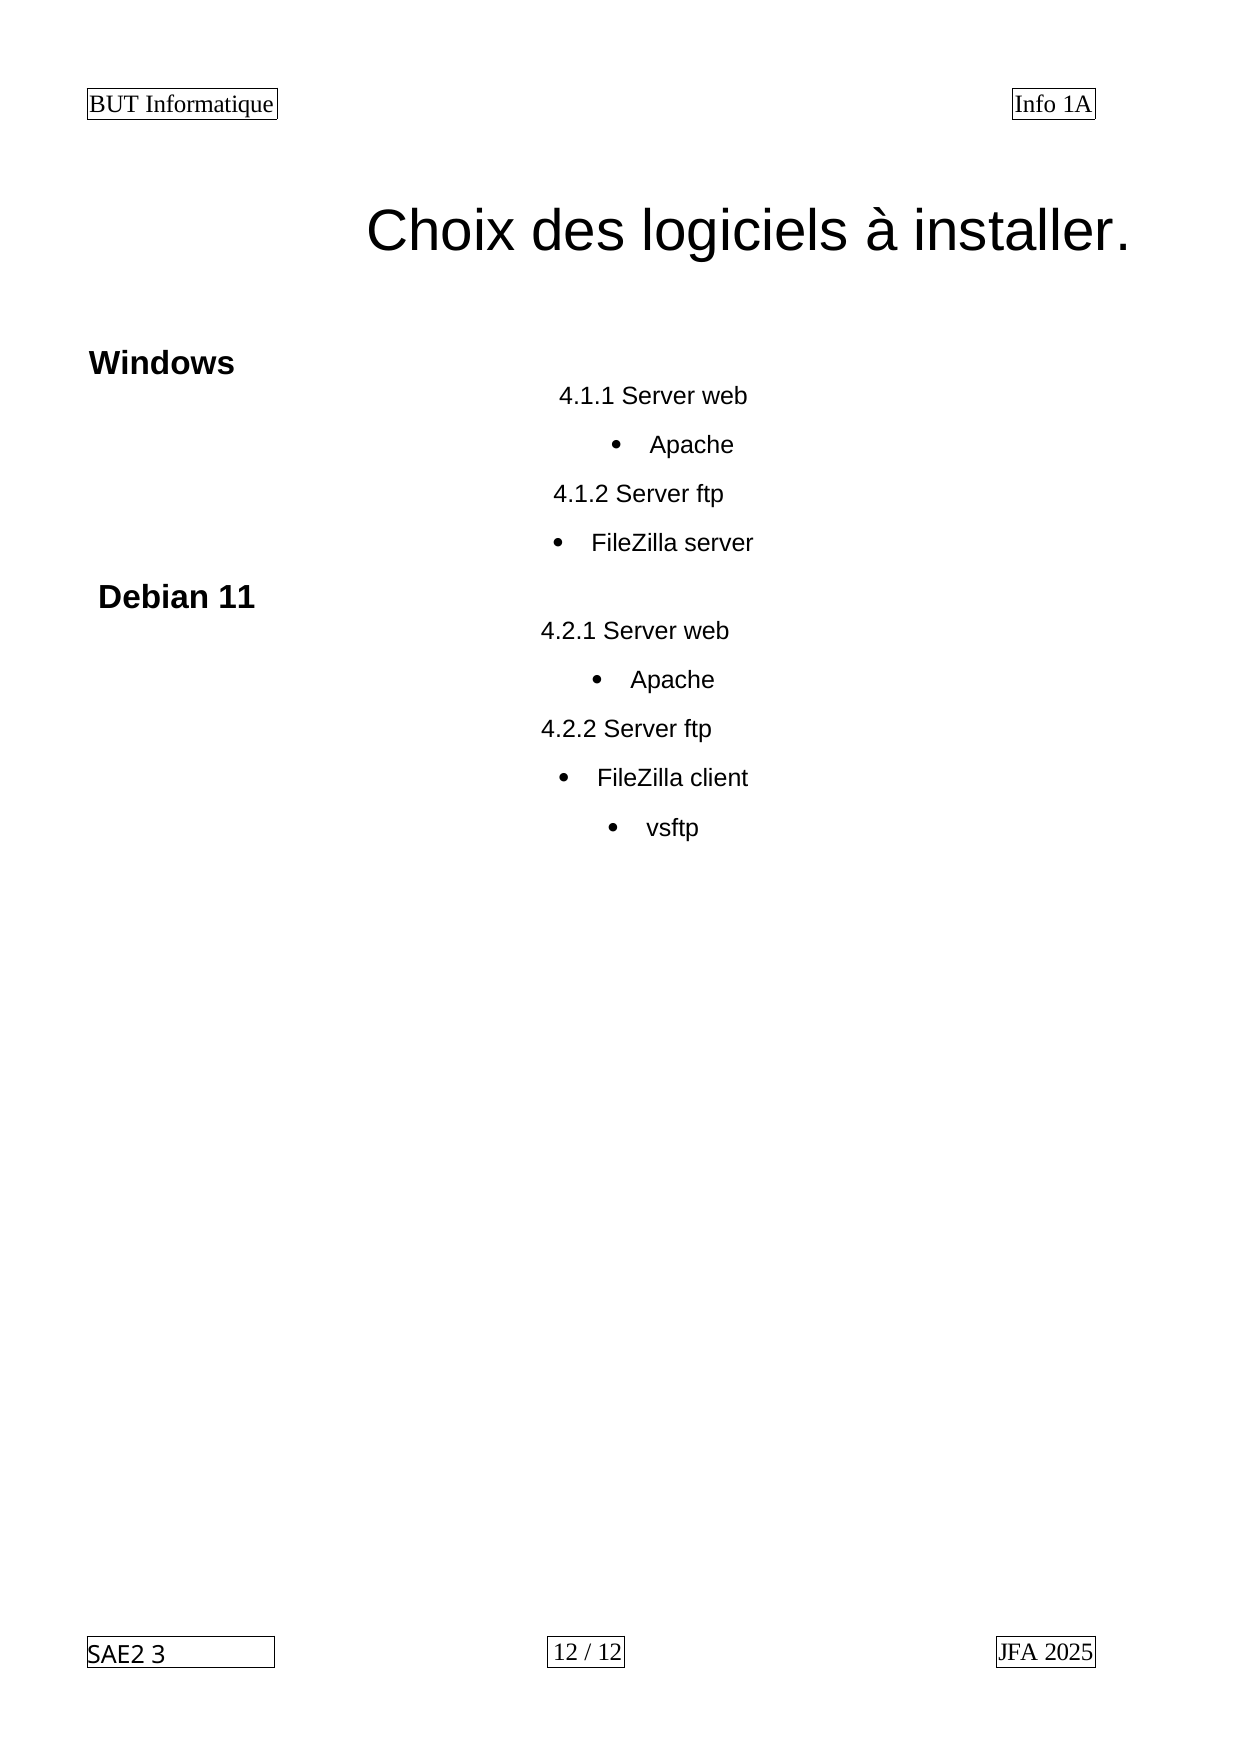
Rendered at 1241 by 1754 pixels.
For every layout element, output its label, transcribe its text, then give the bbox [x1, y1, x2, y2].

subtitle Debian 11 [89, 578, 1184, 616]
text 4.1.2 Server ftp [48, 479, 1184, 508]
text 4.1.1 Server web [48, 381, 1184, 410]
subtitle Choix des logiciels à installer. [313, 196, 1184, 263]
list vsftp [124, 812, 1184, 841]
text 4.2.1 Server web [48, 616, 1184, 645]
list FileZilla client [124, 763, 1184, 792]
subtitle Windows [89, 343, 1184, 381]
list Apache [124, 665, 1184, 694]
list FileZilla server [124, 528, 1184, 557]
list Apache [162, 430, 1184, 459]
text 4.2.2 Server ftp [48, 714, 1184, 743]
